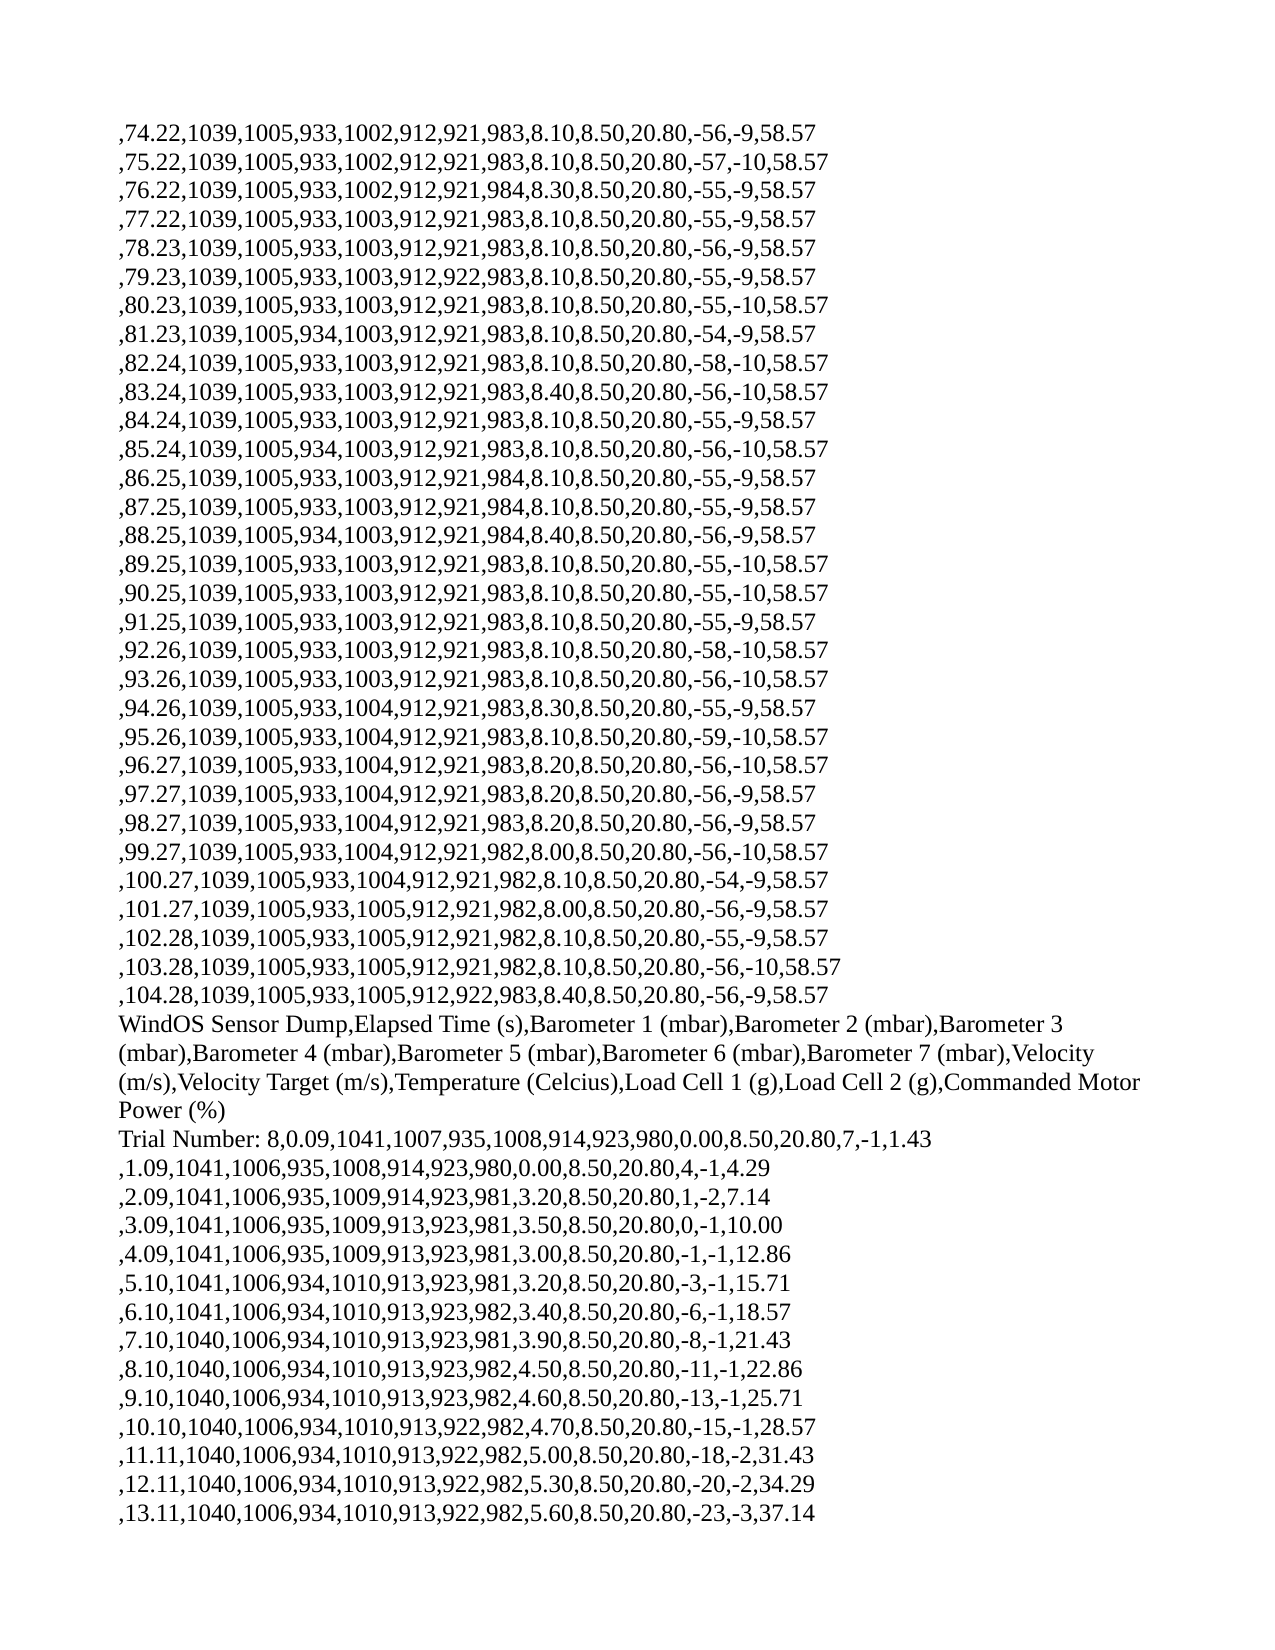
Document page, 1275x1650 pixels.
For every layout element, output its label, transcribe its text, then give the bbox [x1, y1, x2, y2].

text WindOS Sensor Dump,Elapsed Time (s),Barometer 1 (mbar),Barometer 2 (mbar),Barometer 3 (mbar),Barometer 4 (mbar),Barometer 5 (mbar),Barometer 6 (mbar),Barometer 7 (mbar),Velocity (m/s),Velocity Target (m/s),Temperature (Celcius),Load Cell 1 (g),Load Cell 2 (g),Commanded Motor Power (%) [118, 1009, 1157, 1124]
text ,11.11,1040,1006,934,1010,913,922,982,5.00,8.50,20.80,-18,-2,31.43 [118, 1441, 1157, 1469]
text ,77.22,1039,1005,933,1003,912,921,983,8.10,8.50,20.80,-55,-9,58.57 [118, 204, 1157, 233]
text ,92.26,1039,1005,933,1003,912,921,983,8.10,8.50,20.80,-58,-10,58.57 [118, 636, 1157, 664]
text ,13.11,1040,1006,934,1010,913,922,982,5.60,8.50,20.80,-23,-3,37.14 [118, 1498, 1157, 1527]
text ,3.09,1041,1006,935,1009,913,923,981,3.50,8.50,20.80,0,-1,10.00 [118, 1211, 1157, 1239]
text ,82.24,1039,1005,933,1003,912,921,983,8.10,8.50,20.80,-58,-10,58.57 [118, 348, 1157, 377]
text ,103.28,1039,1005,933,1005,912,921,982,8.10,8.50,20.80,-56,-10,58.57 [118, 952, 1157, 981]
text ,87.25,1039,1005,933,1003,912,921,984,8.10,8.50,20.80,-55,-9,58.57 [118, 492, 1157, 521]
text ,99.27,1039,1005,933,1004,912,921,982,8.00,8.50,20.80,-56,-10,58.57 [118, 837, 1157, 866]
text ,97.27,1039,1005,933,1004,912,921,983,8.20,8.50,20.80,-56,-9,58.57 [118, 779, 1157, 808]
text ,89.25,1039,1005,933,1003,912,921,983,8.10,8.50,20.80,-55,-10,58.57 [118, 549, 1157, 578]
text ,7.10,1040,1006,934,1010,913,923,981,3.90,8.50,20.80,-8,-1,21.43 [118, 1326, 1157, 1354]
text ,5.10,1041,1006,934,1010,913,923,981,3.20,8.50,20.80,-3,-1,15.71 [118, 1268, 1157, 1297]
text ,76.22,1039,1005,933,1002,912,921,984,8.30,8.50,20.80,-55,-9,58.57 [118, 176, 1157, 204]
text ,75.22,1039,1005,933,1002,912,921,983,8.10,8.50,20.80,-57,-10,58.57 [118, 147, 1157, 176]
text ,83.24,1039,1005,933,1003,912,921,983,8.40,8.50,20.80,-56,-10,58.57 [118, 377, 1157, 406]
text ,84.24,1039,1005,933,1003,912,921,983,8.10,8.50,20.80,-55,-9,58.57 [118, 406, 1157, 434]
text ,88.25,1039,1005,934,1003,912,921,984,8.40,8.50,20.80,-56,-9,58.57 [118, 521, 1157, 549]
text ,96.27,1039,1005,933,1004,912,921,983,8.20,8.50,20.80,-56,-10,58.57 [118, 751, 1157, 779]
text ,80.23,1039,1005,933,1003,912,921,983,8.10,8.50,20.80,-55,-10,58.57 [118, 291, 1157, 319]
text ,74.22,1039,1005,933,1002,912,921,983,8.10,8.50,20.80,-56,-9,58.57 [118, 118, 1157, 147]
text ,1.09,1041,1006,935,1008,914,923,980,0.00,8.50,20.80,4,-1,4.29 [118, 1153, 1157, 1182]
text ,94.26,1039,1005,933,1004,912,921,983,8.30,8.50,20.80,-55,-9,58.57 [118, 693, 1157, 722]
text ,9.10,1040,1006,934,1010,913,923,982,4.60,8.50,20.80,-13,-1,25.71 [118, 1383, 1157, 1412]
text ,6.10,1041,1006,934,1010,913,923,982,3.40,8.50,20.80,-6,-1,18.57 [118, 1297, 1157, 1326]
text ,4.09,1041,1006,935,1009,913,923,981,3.00,8.50,20.80,-1,-1,12.86 [118, 1239, 1157, 1268]
text ,91.25,1039,1005,933,1003,912,921,983,8.10,8.50,20.80,-55,-9,58.57 [118, 607, 1157, 636]
text ,102.28,1039,1005,933,1005,912,921,982,8.10,8.50,20.80,-55,-9,58.57 [118, 923, 1157, 952]
text ,2.09,1041,1006,935,1009,914,923,981,3.20,8.50,20.80,1,-2,7.14 [118, 1182, 1157, 1211]
text ,81.23,1039,1005,934,1003,912,921,983,8.10,8.50,20.80,-54,-9,58.57 [118, 319, 1157, 348]
text ,93.26,1039,1005,933,1003,912,921,983,8.10,8.50,20.80,-56,-10,58.57 [118, 664, 1157, 693]
text ,95.26,1039,1005,933,1004,912,921,983,8.10,8.50,20.80,-59,-10,58.57 [118, 722, 1157, 751]
text ,86.25,1039,1005,933,1003,912,921,984,8.10,8.50,20.80,-55,-9,58.57 [118, 463, 1157, 492]
text ,78.23,1039,1005,933,1003,912,921,983,8.10,8.50,20.80,-56,-9,58.57 [118, 233, 1157, 262]
text ,90.25,1039,1005,933,1003,912,921,983,8.10,8.50,20.80,-55,-10,58.57 [118, 578, 1157, 607]
text ,98.27,1039,1005,933,1004,912,921,983,8.20,8.50,20.80,-56,-9,58.57 [118, 808, 1157, 837]
text ,85.24,1039,1005,934,1003,912,921,983,8.10,8.50,20.80,-56,-10,58.57 [118, 434, 1157, 463]
text Trial Number: 8,0.09,1041,1007,935,1008,914,923,980,0.00,8.50,20.80,7,-1,1.43 [118, 1124, 1157, 1153]
text ,101.27,1039,1005,933,1005,912,921,982,8.00,8.50,20.80,-56,-9,58.57 [118, 894, 1157, 923]
text ,100.27,1039,1005,933,1004,912,921,982,8.10,8.50,20.80,-54,-9,58.57 [118, 866, 1157, 894]
text ,8.10,1040,1006,934,1010,913,923,982,4.50,8.50,20.80,-11,-1,22.86 [118, 1354, 1157, 1383]
text ,104.28,1039,1005,933,1005,912,922,983,8.40,8.50,20.80,-56,-9,58.57 [118, 981, 1157, 1009]
text ,10.10,1040,1006,934,1010,913,922,982,4.70,8.50,20.80,-15,-1,28.57 [118, 1412, 1157, 1441]
text ,79.23,1039,1005,933,1003,912,922,983,8.10,8.50,20.80,-55,-9,58.57 [118, 262, 1157, 291]
text ,12.11,1040,1006,934,1010,913,922,982,5.30,8.50,20.80,-20,-2,34.29 [118, 1469, 1157, 1498]
